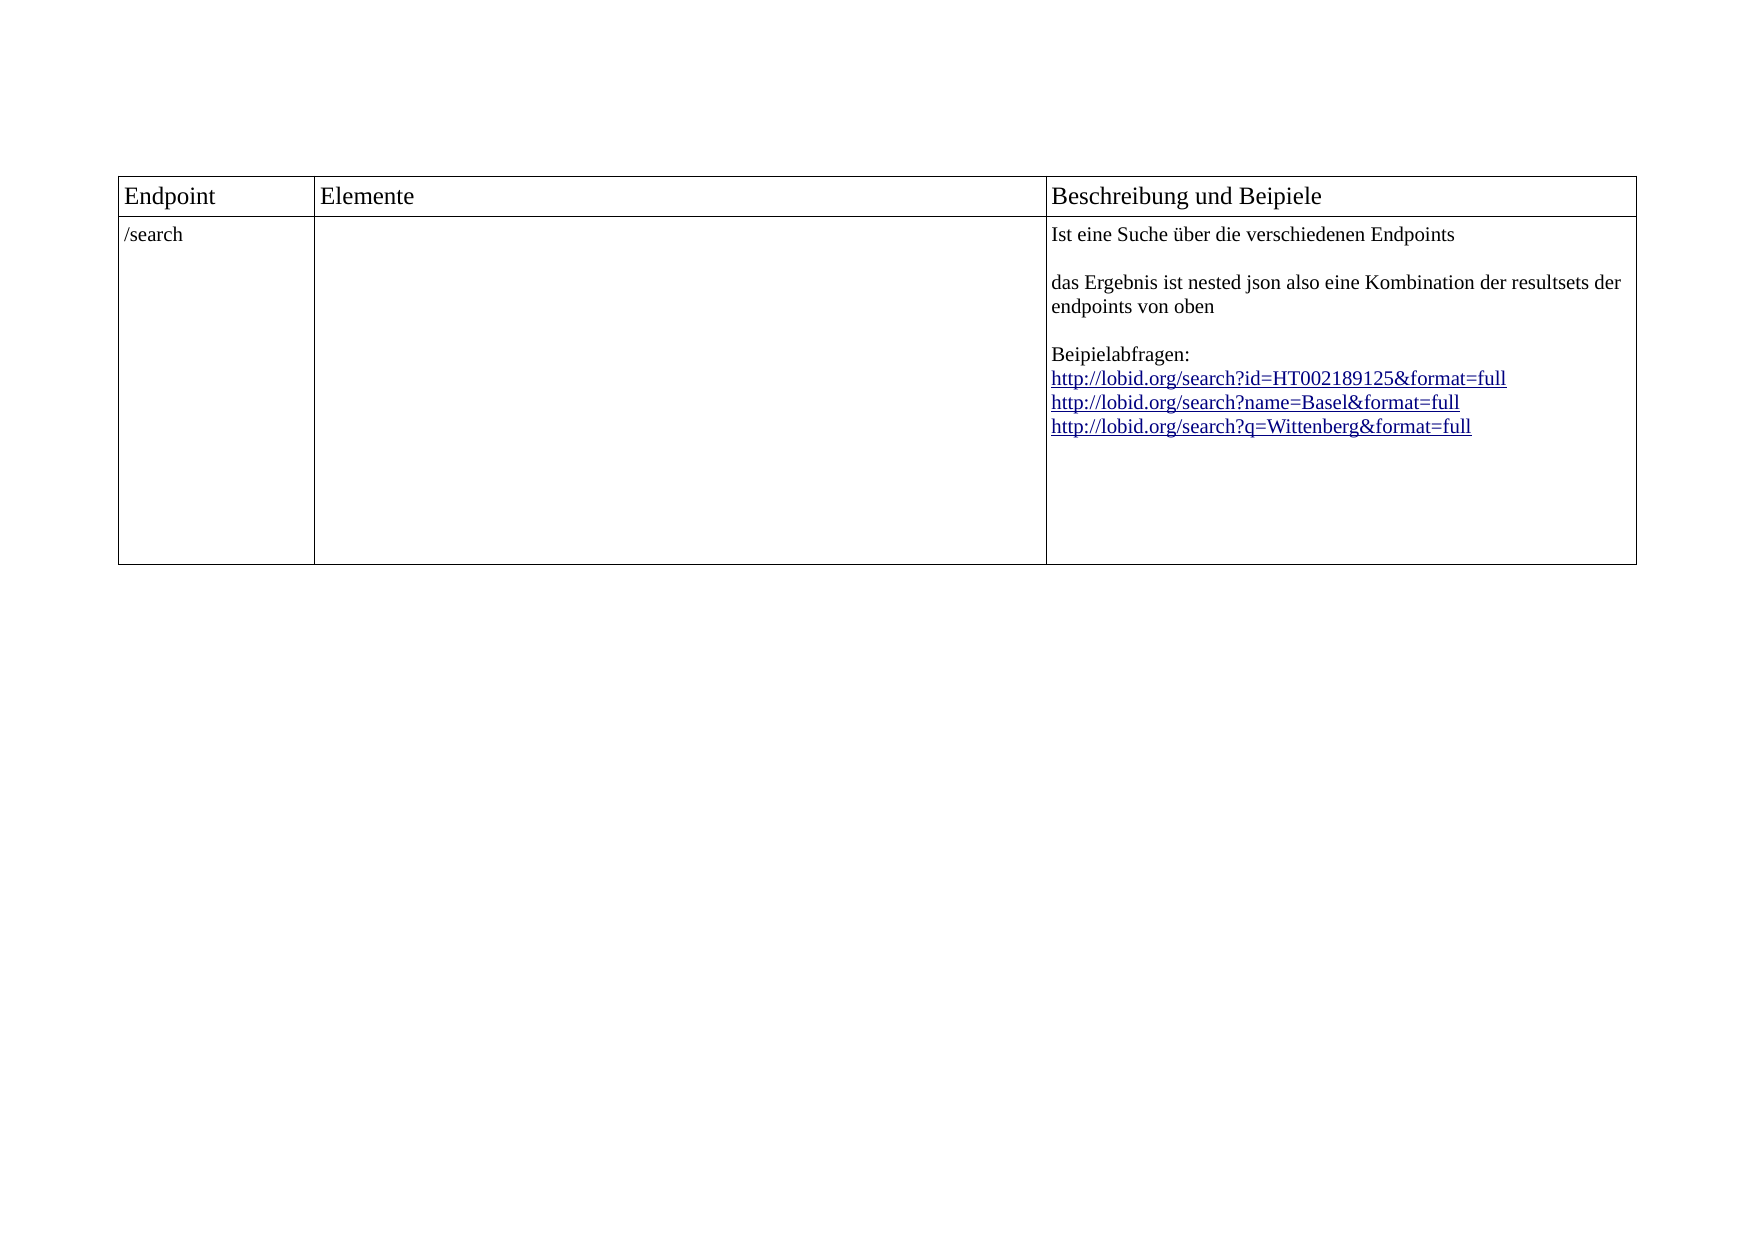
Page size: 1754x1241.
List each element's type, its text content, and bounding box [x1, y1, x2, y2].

table_cell /search [119, 217, 314, 564]
table_header Elemente [315, 177, 1046, 216]
table_header Beschreibung und Beipiele [1047, 177, 1636, 216]
table_cell Ist eine Suche über die verschiedenen Endpoints das Ergebnis ist nested json also eine Kombination der resultsets der endpoints von oben Beipielabfragen: http://lobid.org/search?id=HT002189125&format=full http://lobid.org/search?name=Basel&format=full http://lobid.org/search?q=Wittenberg&format=full [1047, 217, 1636, 564]
table_header Endpoint [119, 177, 314, 216]
table_cell [315, 217, 1046, 564]
